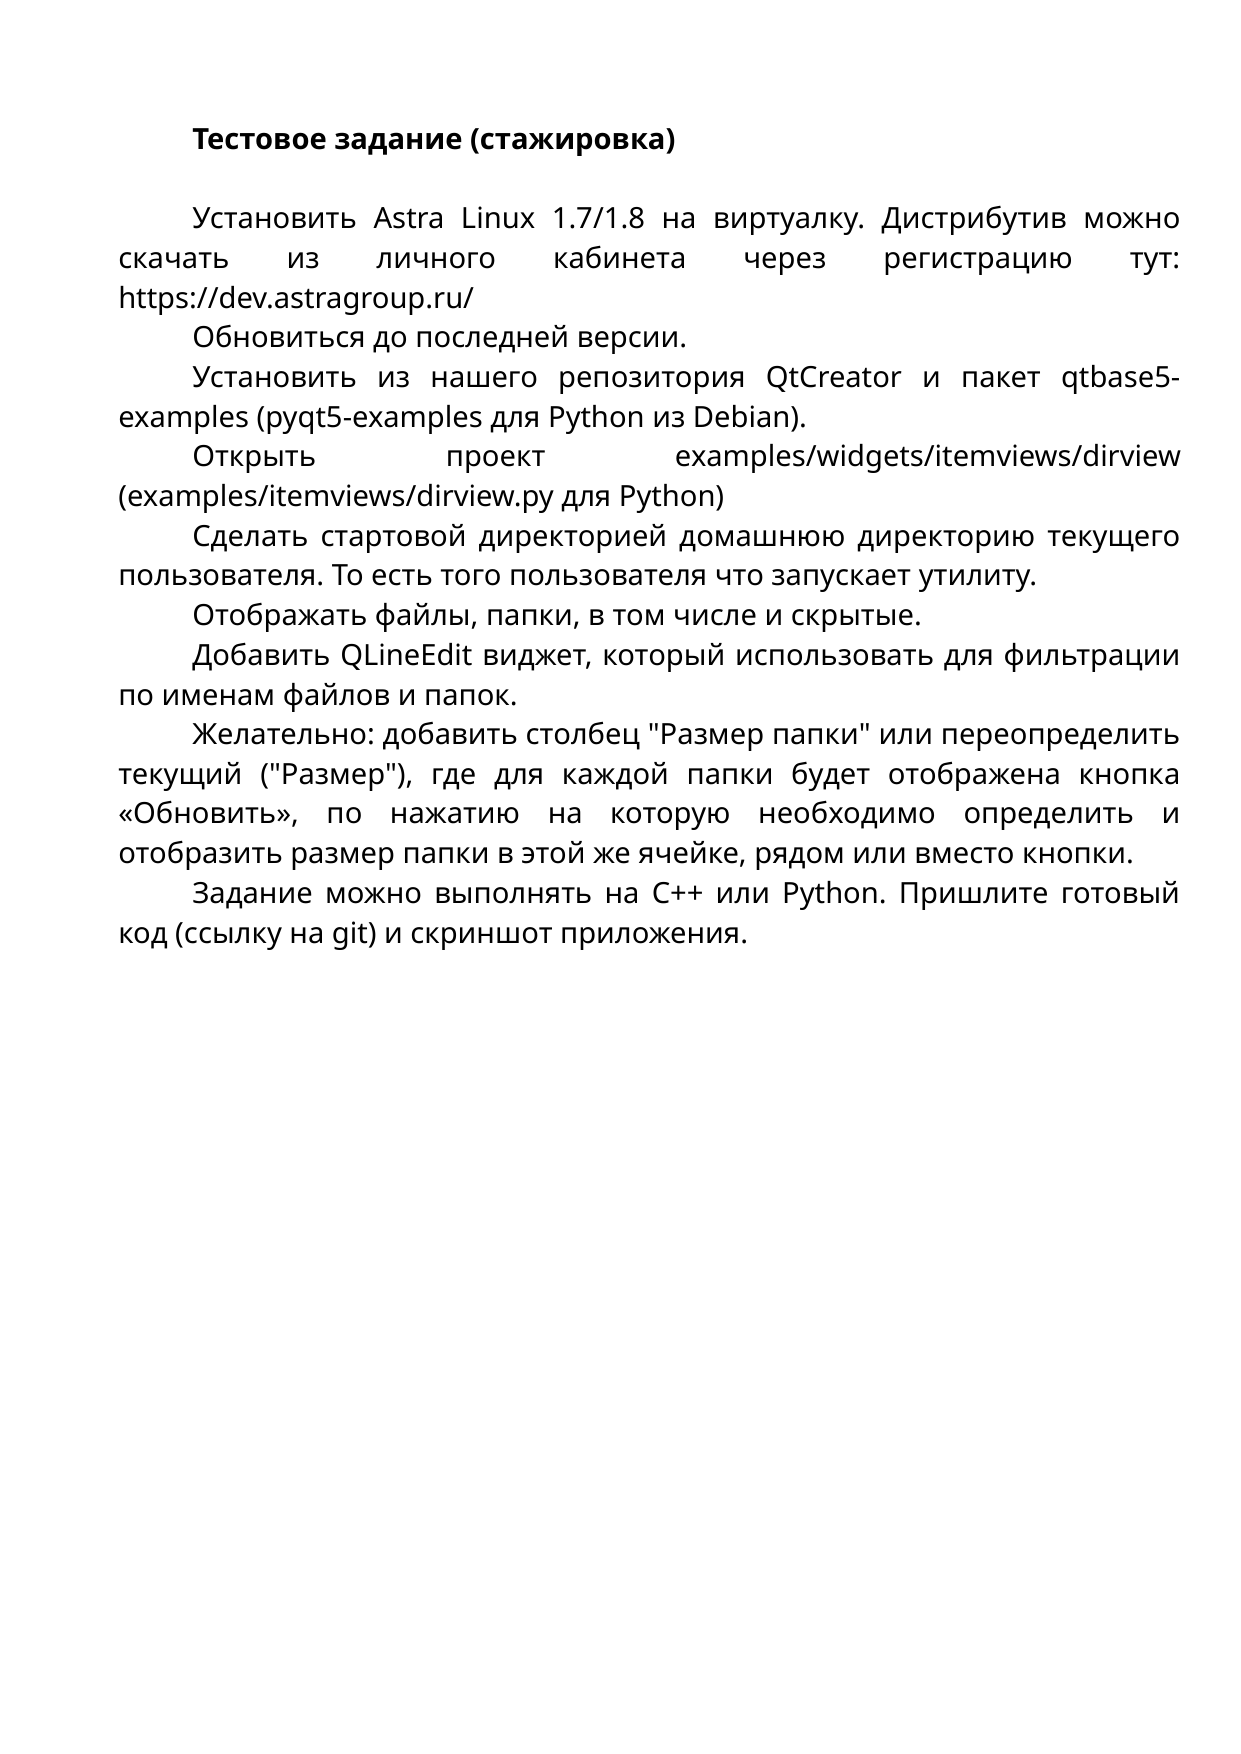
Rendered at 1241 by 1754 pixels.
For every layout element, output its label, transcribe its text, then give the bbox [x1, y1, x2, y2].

text Желательно: добавить столбец "Размер папки" или переопределить текущий ("Размер"), где для каждой папки будет отображена кнопка «Обновить», по нажатию на которую необходимо определить и отобразить размер папки в этой же ячейке, рядом или вместо кнопки. [118, 713, 1181, 872]
text Добавить QLineEdit виджет, который использовать для фильтрации по именам файлов и папок. [118, 634, 1181, 713]
text Открыть проект examples/widgets/itemviews/dirview (examples/itemviews/dirview.py для Python) [118, 436, 1181, 515]
text Установить Astra Linux 1.7/1.8 на виртуалку. Дистрибутив можно скачать из личного кабинета через регистрацию тут: https://dev.astragroup.ru/ [118, 197, 1181, 317]
text Тестовое задание (стажировка) [118, 118, 1181, 158]
text Обновиться до последней версии. [118, 317, 1181, 356]
text Отображать файлы, папки, в том числе и скрытые. [118, 594, 1181, 634]
text Задание можно выполнять на C++ или Python. Пришлите готовый код (ссылку на git) и скриншот приложения. [118, 872, 1181, 952]
text Сделать стартовой директорией домашнюю директорию текущего пользователя. То есть того пользователя что запускает утилиту. [118, 515, 1181, 594]
text Установить из нашего репозитория QtCreator и пакет qtbase5-examples (pyqt5-examples для Python из Debian). [118, 356, 1181, 436]
